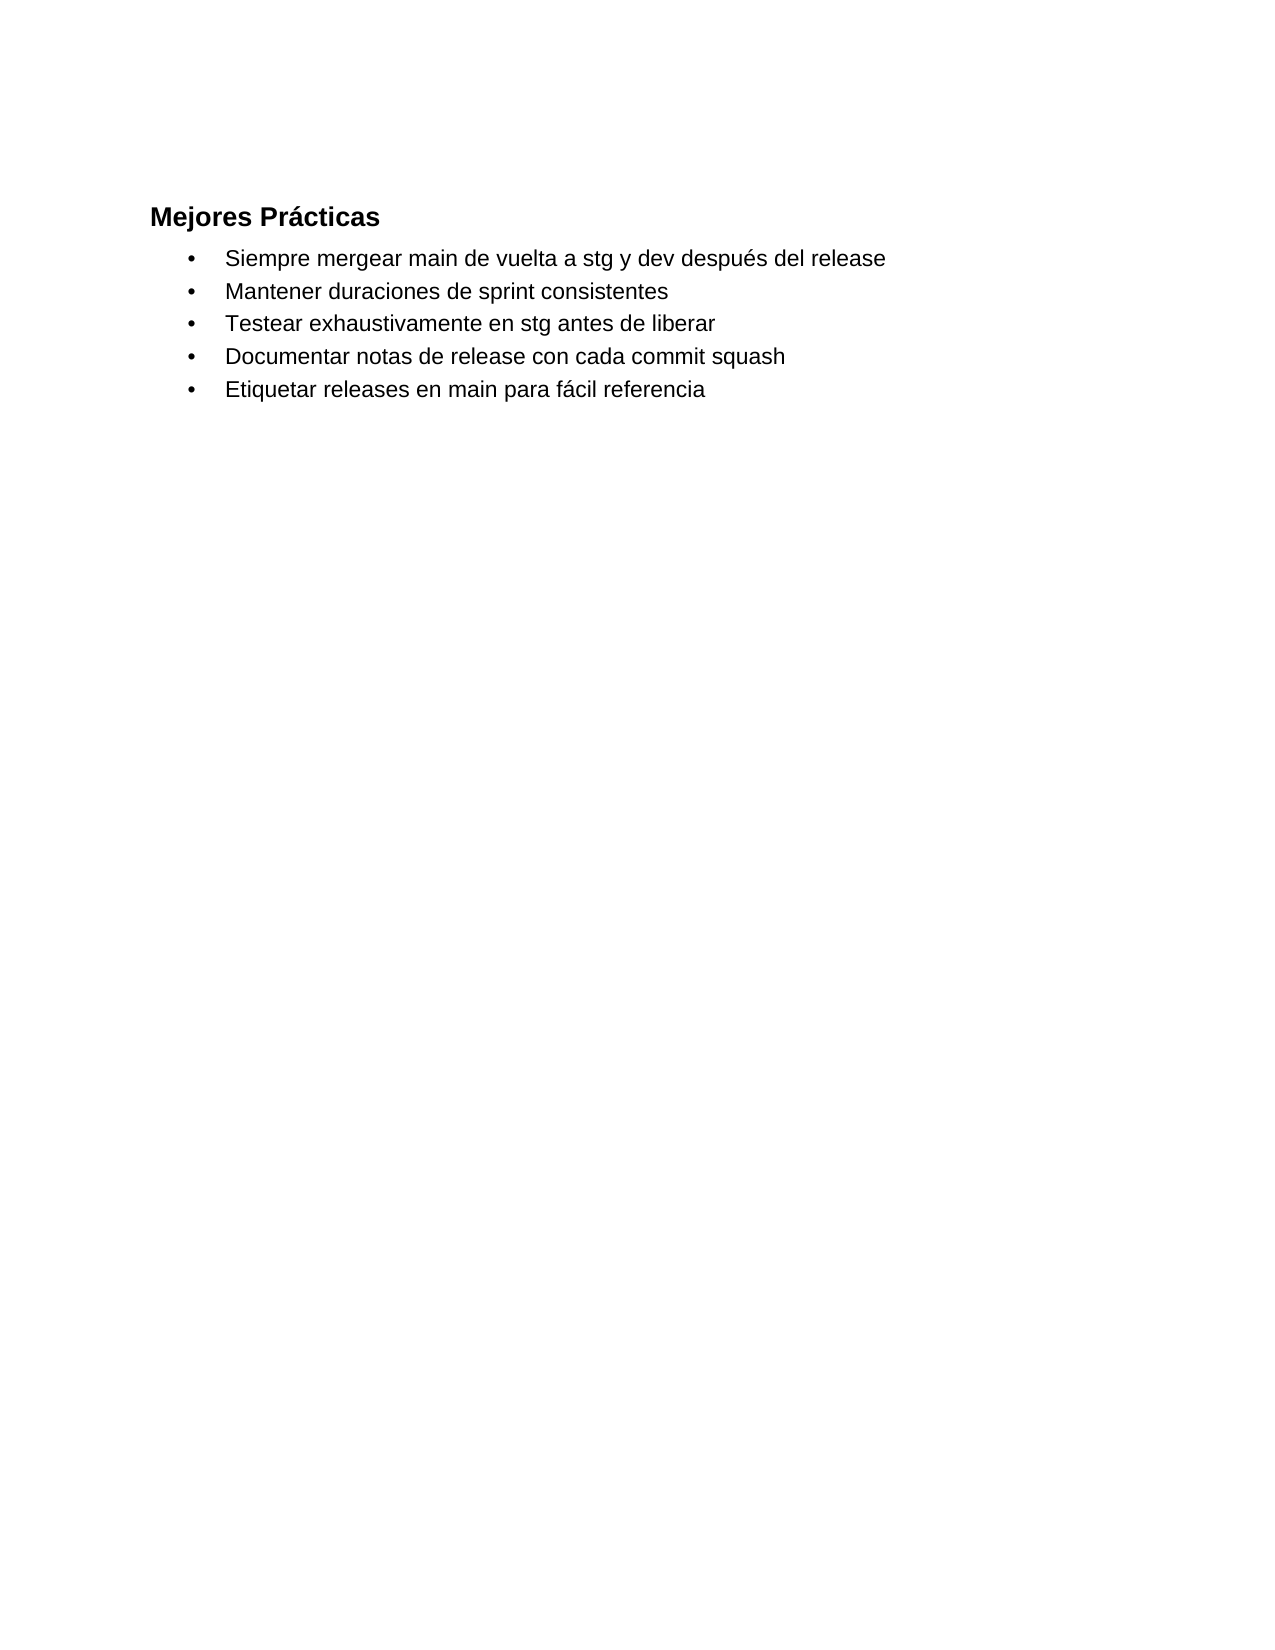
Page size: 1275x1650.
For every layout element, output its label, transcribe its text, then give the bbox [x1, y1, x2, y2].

list Documentar notas de release con cada commit squash [187, 343, 1125, 369]
list Siempre mergear main de vuelta a stg y dev después del release [187, 245, 1125, 271]
list Testear exhaustivamente en stg antes de liberar [187, 310, 1125, 337]
list Mantener duraciones de sprint consistentes [187, 278, 1125, 304]
list Etiquetar releases en main para fácil referencia [187, 376, 1125, 402]
subtitle Mejores Prácticas [150, 201, 1125, 233]
